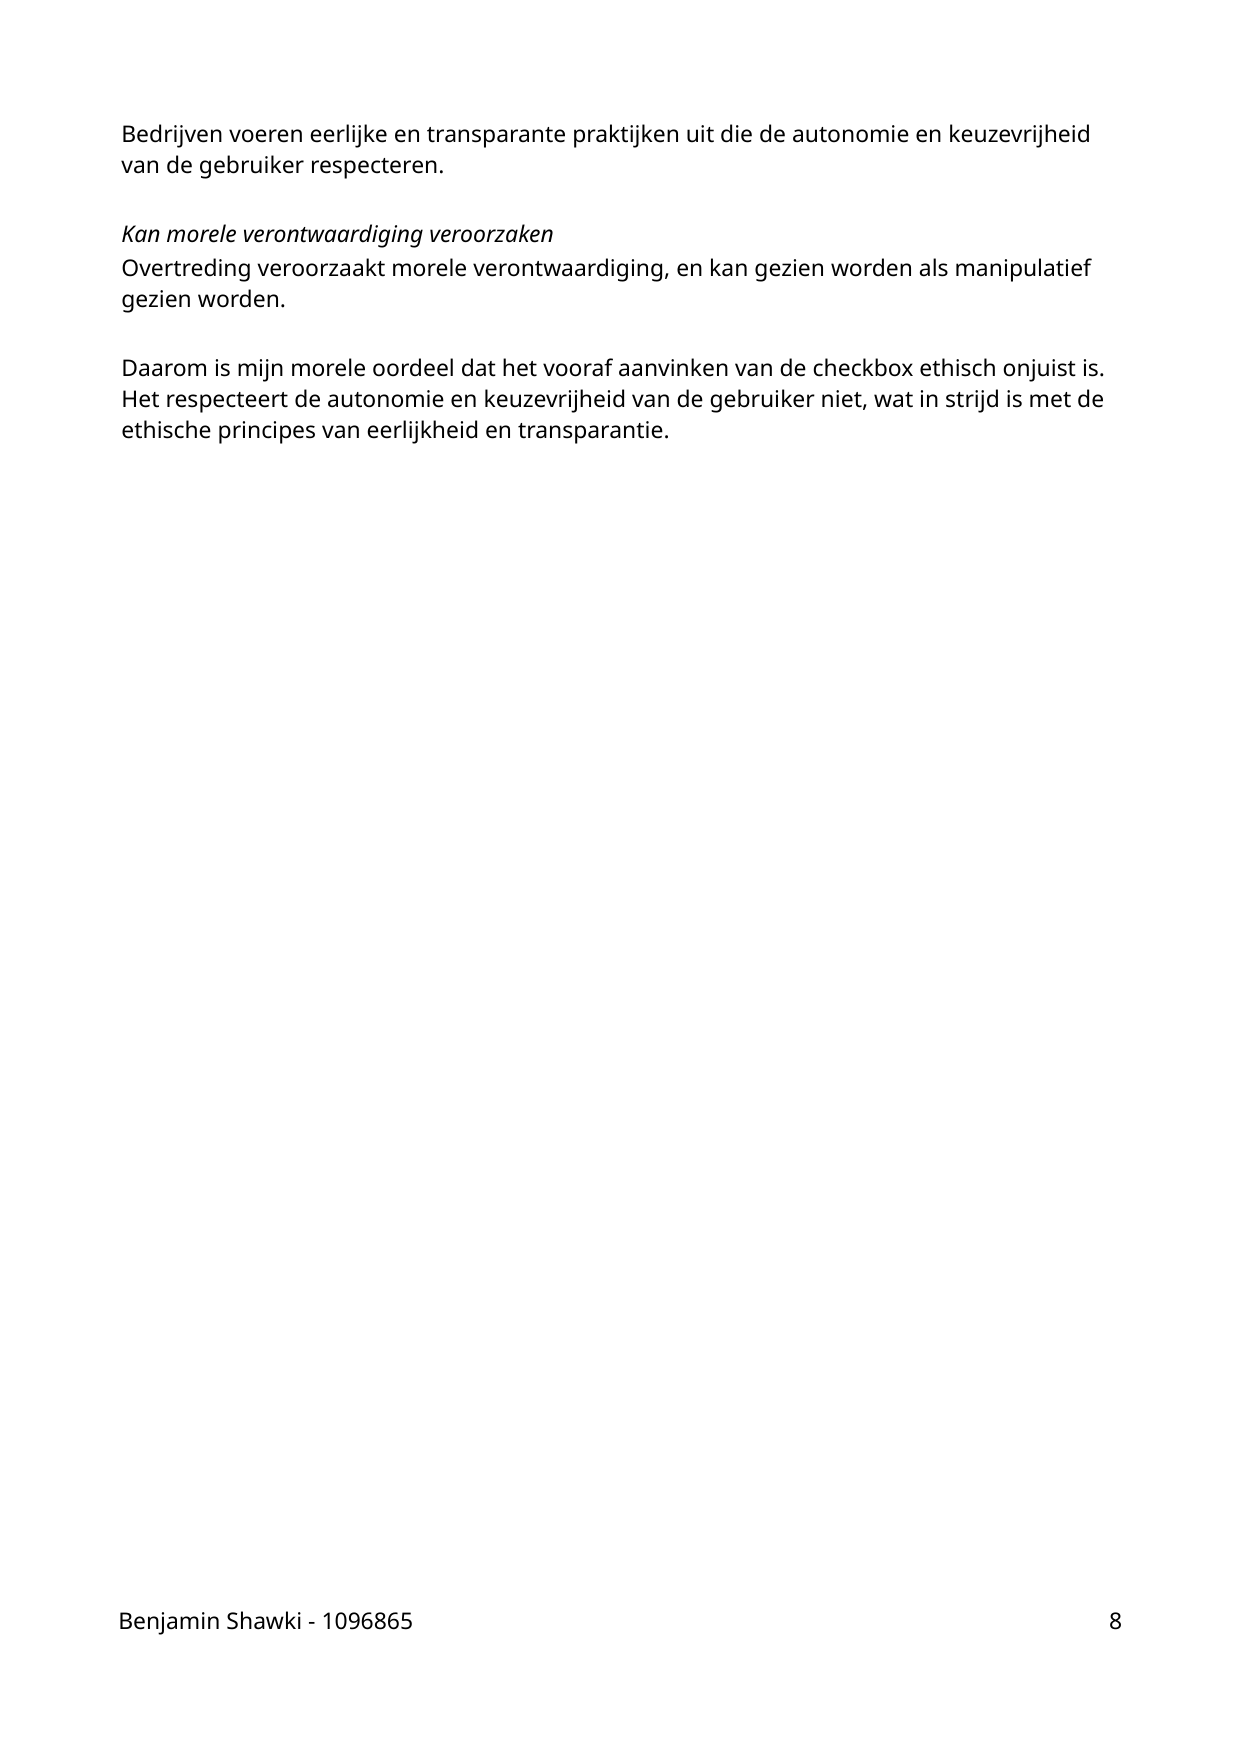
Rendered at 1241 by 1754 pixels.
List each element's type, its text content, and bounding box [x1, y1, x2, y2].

list Kan morele verontwaardiging veroorzaken [121, 218, 1122, 249]
list Bedrijven voeren eerlijke en transparante praktijken uit die de autonomie en keuzevrijheid van de gebruiker respecteren. [121, 118, 1122, 181]
list Overtreding veroorzaakt morele verontwaardiging, en kan gezien worden als manipulatief gezien worden. [121, 252, 1122, 314]
list Daarom is mijn morele oordeel dat het vooraf aanvinken van de checkbox ethisch onjuist is. Het respecteert de autonomie en keuzevrijheid van de gebruiker niet, wat in strijd is met de ethische principes van eerlijkheid en transparantie. [121, 351, 1122, 445]
